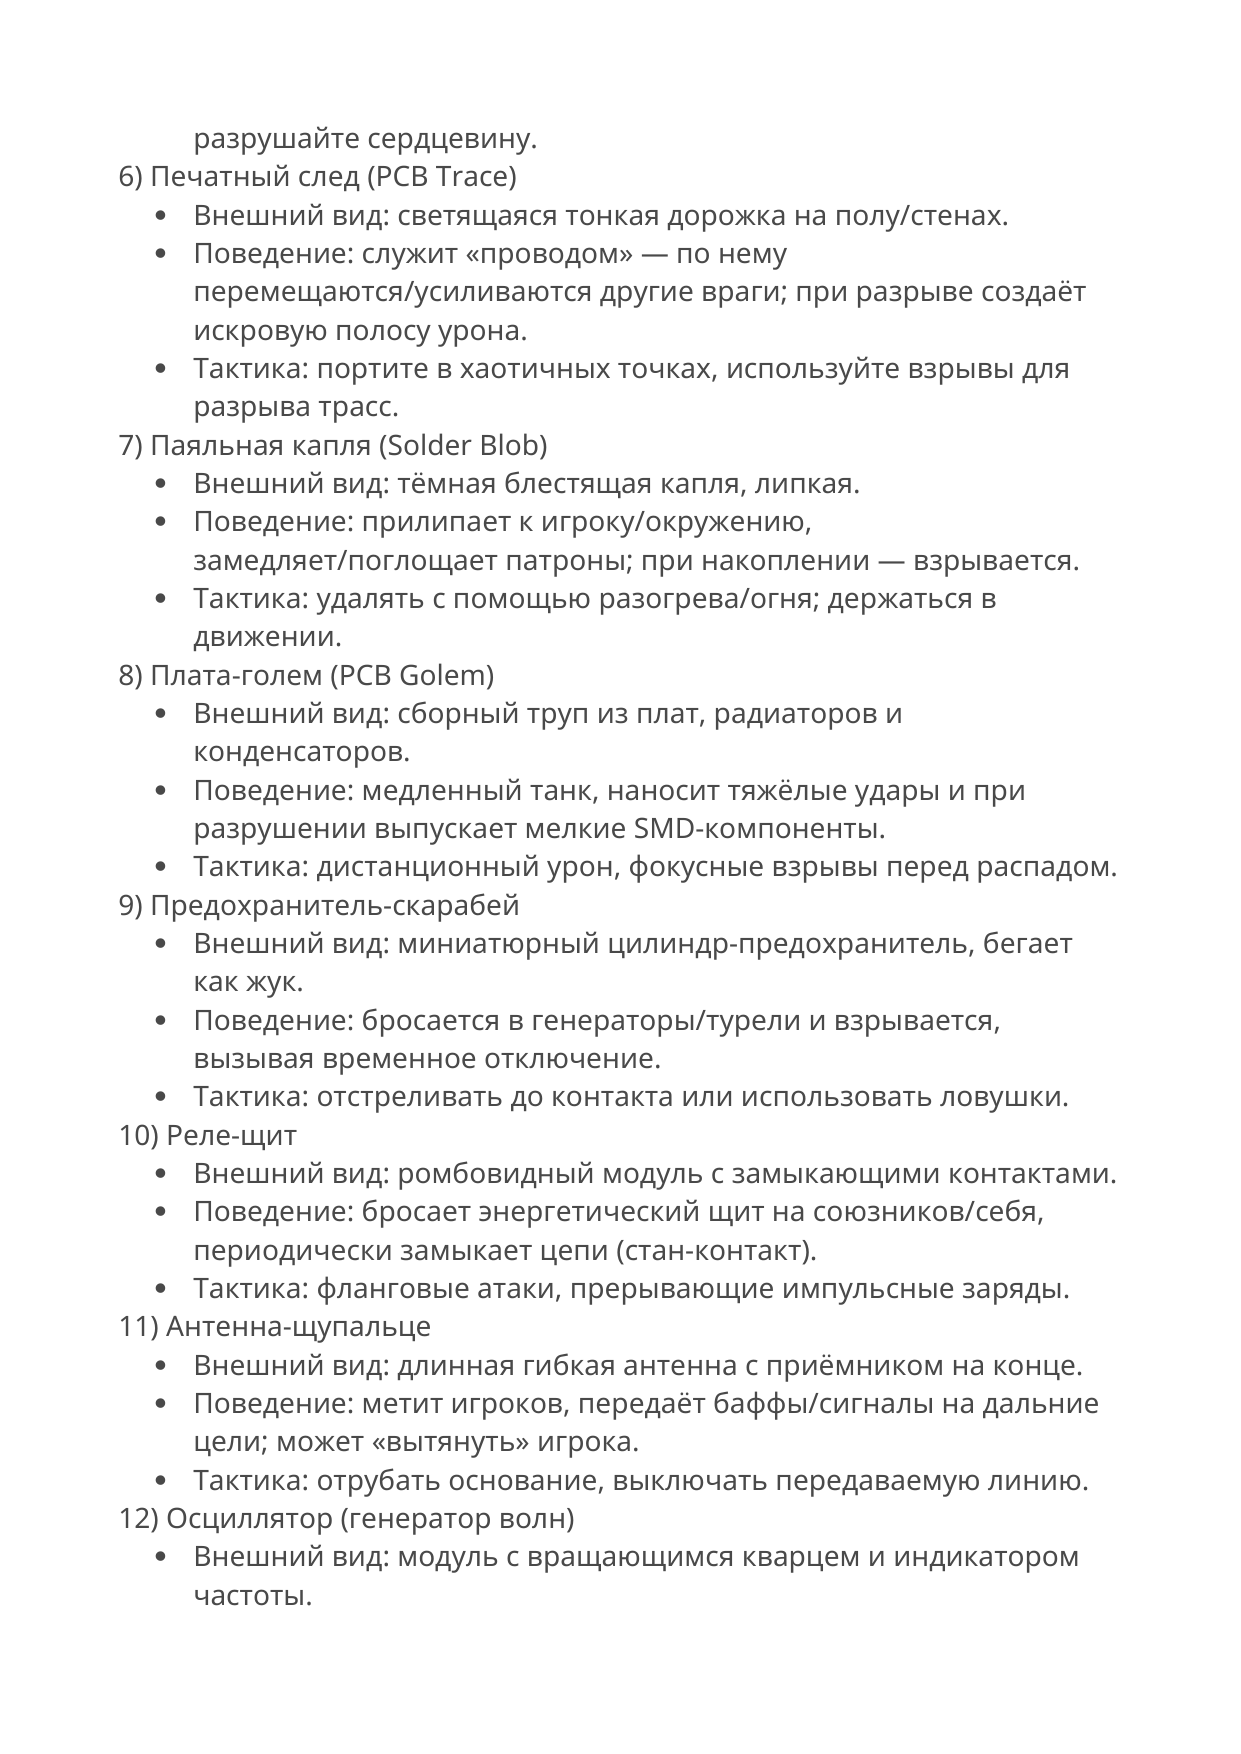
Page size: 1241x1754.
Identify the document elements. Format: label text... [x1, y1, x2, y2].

list Внешний вид: светящаяся тонкая дорожка на полу/стенах. [156, 195, 1122, 233]
list Тактика: удалять с помощью разогрева/огня; держаться в движении. [156, 578, 1122, 655]
text 11) Антенна-щупальце [118, 1306, 1122, 1345]
list Внешний вид: модуль с вращающимся кварцем и индикатором частоты. [156, 1536, 1122, 1613]
list Поведение: служит «проводом» — по нему перемещаются/усиливаются другие враги; при разрыве создаёт искровую полосу урона. [156, 233, 1122, 348]
list Тактика: фланговые атаки, прерывающие импульсные заряды. [156, 1268, 1122, 1306]
text 6) Печатный след (PCB Trace) [118, 156, 1122, 195]
text 9) Предохранитель-скарабей [118, 885, 1122, 923]
text 10) Реле-щит [118, 1115, 1122, 1153]
list Внешний вид: миниатюрный цилиндр-предохранитель, бегает как жук. [156, 923, 1122, 1000]
list Поведение: бросается в генераторы/турели и взрывается, вызывая временное отключение. [156, 1000, 1122, 1076]
list Поведение: прилипает к игроку/окружению, замедляет/поглощает патроны; при накоплении — взрывается. [156, 501, 1122, 578]
list Внешний вид: сборный труп из плат, радиаторов и конденсаторов. [156, 693, 1122, 770]
text 7) Паяльная капля (Solder Blob) [118, 425, 1122, 463]
list Поведение: медленный танк, наносит тяжёлые удары и при разрушении выпускает мелкие SMD-компоненты. [156, 770, 1122, 846]
list разрушайте сердцевину. [156, 118, 1122, 156]
text 12) Осциллятор (генератор волн) [118, 1498, 1122, 1536]
list Тактика: отстреливать до контакта или использовать ловушки. [156, 1076, 1122, 1115]
text 8) Плата-голем (PCB Golem) [118, 655, 1122, 693]
list Внешний вид: ромбовидный модуль с замыкающими контактами. [156, 1153, 1122, 1191]
list Тактика: портите в хаотичных точках, используйте взрывы для разрыва трасс. [156, 348, 1122, 425]
list Поведение: бросает энергетический щит на союзников/себя, периодически замыкает цепи (стан-контакт). [156, 1191, 1122, 1268]
list Поведение: метит игроков, передаёт баффы/сигналы на дальние цели; может «вытянуть» игрока. [156, 1383, 1122, 1460]
list Тактика: дистанционный урон, фокусные взрывы перед распадом. [156, 846, 1122, 885]
list Тактика: отрубать основание, выключать передаваемую линию. [156, 1460, 1122, 1498]
list Внешний вид: длинная гибкая антенна с приёмником на конце. [156, 1345, 1122, 1383]
list Внешний вид: тёмная блестящая капля, липкая. [156, 463, 1122, 501]
